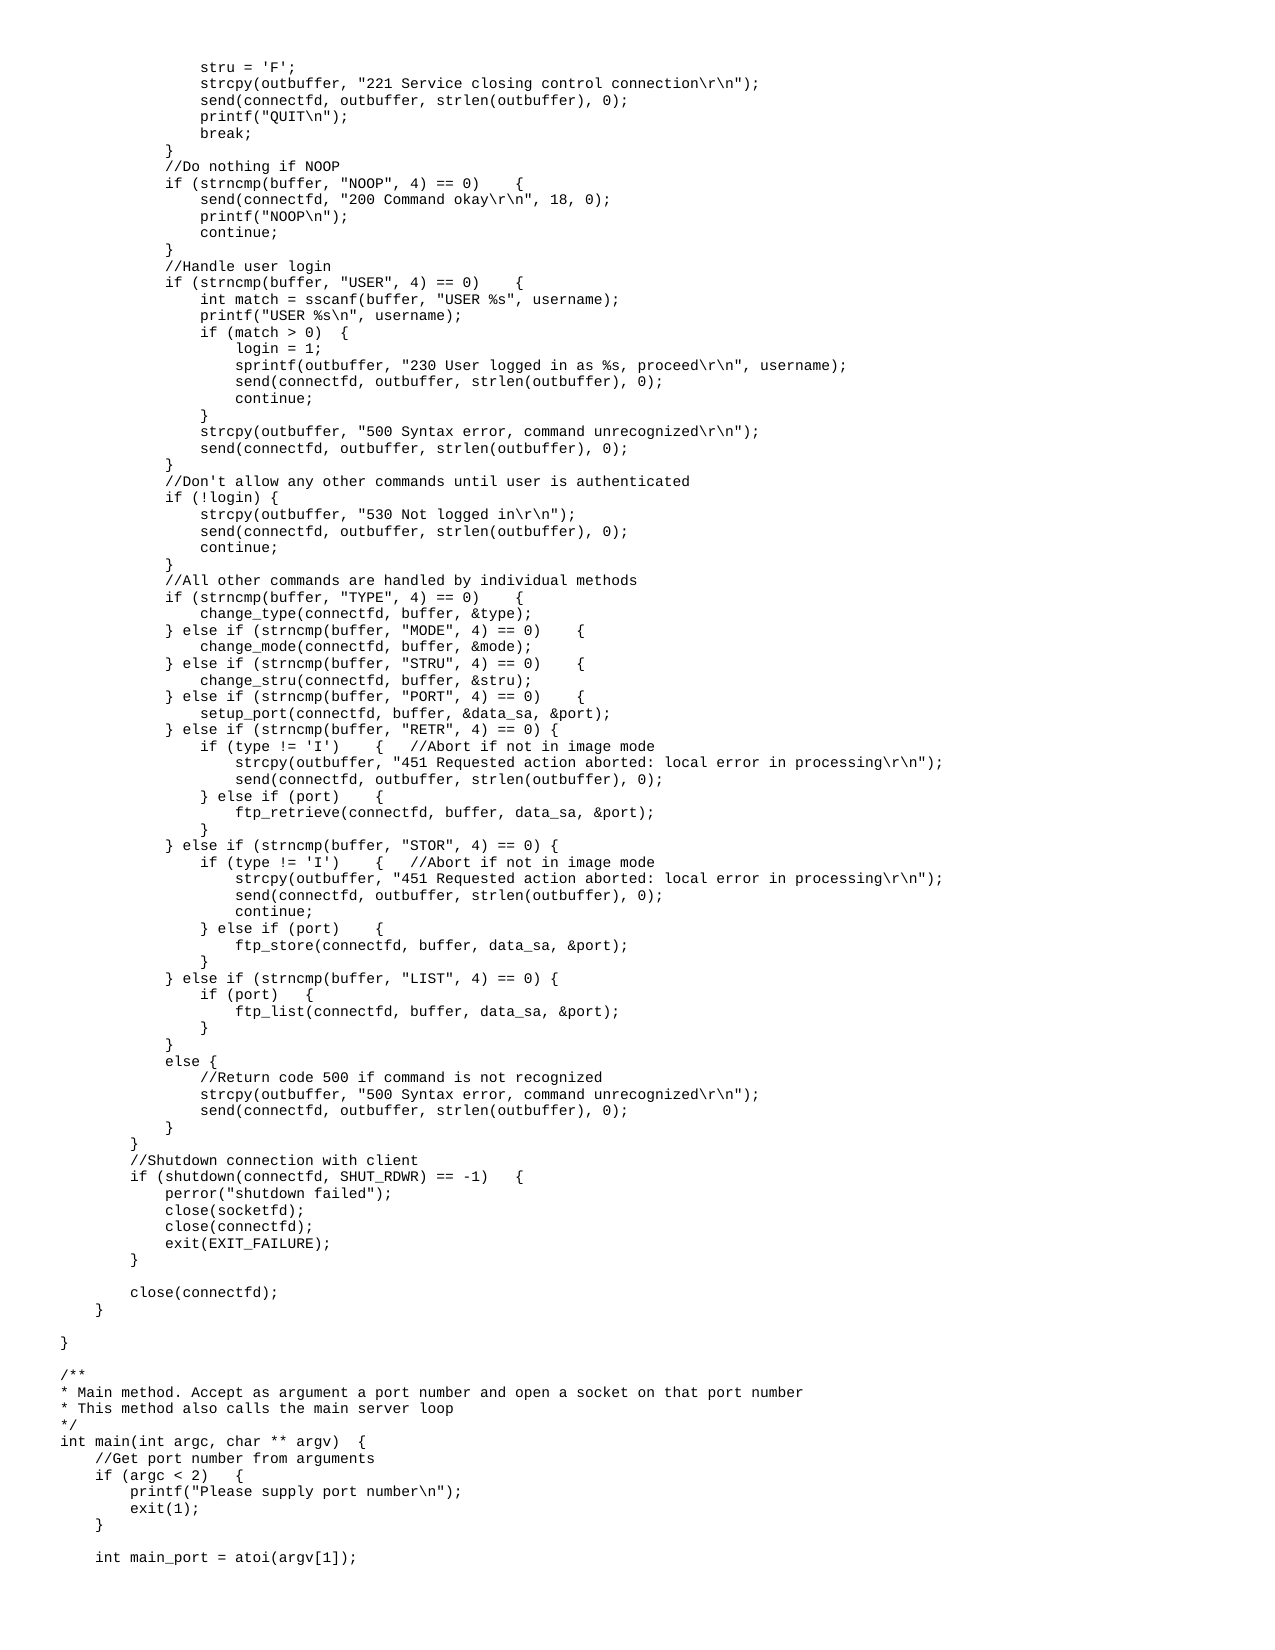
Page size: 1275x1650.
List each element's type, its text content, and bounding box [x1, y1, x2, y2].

text setup_port(connectfd, buffer, &data_sa, &port); [60, 706, 1215, 722]
text } [60, 1137, 1215, 1153]
text } [60, 408, 1215, 424]
text close(connectfd); [60, 1286, 1215, 1302]
text //Get port number from arguments [60, 1451, 1215, 1468]
text strcpy(outbuffer, "500 Syntax error, command unrecognized\r\n"); [60, 424, 1215, 441]
text printf("QUIT\n"); [60, 110, 1215, 126]
text int main(int argc, char ** argv) { [60, 1435, 1215, 1451]
text if (type != 'I') { //Abort if not in image mode [60, 855, 1215, 872]
text //Return code 500 if command is not recognized [60, 1070, 1215, 1087]
text int main_port = atoi(argv[1]); [60, 1551, 1215, 1567]
text close(socketfd); [60, 1203, 1215, 1219]
text * Main method. Accept as argument a port number and open a socket on that port number [60, 1385, 1215, 1402]
text ftp_list(connectfd, buffer, data_sa, &port); [60, 1004, 1215, 1021]
text close(connectfd); [60, 1219, 1215, 1236]
text } [60, 557, 1215, 573]
text //Don't allow any other commands until user is authenticated [60, 474, 1215, 491]
text printf("Please supply port number\n"); [60, 1484, 1215, 1501]
text } [60, 1021, 1215, 1037]
text exit(EXIT_FAILURE); [60, 1236, 1215, 1252]
text send(connectfd, outbuffer, strlen(outbuffer), 0); [60, 93, 1215, 110]
text } [60, 822, 1215, 838]
text strcpy(outbuffer, "530 Not logged in\r\n"); [60, 507, 1215, 524]
text if (!login) { [60, 491, 1215, 507]
text send(connectfd, "200 Command okay\r\n", 18, 0); [60, 192, 1215, 209]
text * This method also calls the main server loop [60, 1402, 1215, 1418]
text /** [60, 1368, 1215, 1385]
text } [60, 1120, 1215, 1137]
text send(connectfd, outbuffer, strlen(outbuffer), 0); [60, 1103, 1215, 1120]
text if (type != 'I') { //Abort if not in image mode [60, 739, 1215, 756]
text } [60, 1037, 1215, 1054]
text send(connectfd, outbuffer, strlen(outbuffer), 0); [60, 888, 1215, 905]
text continue; [60, 905, 1215, 921]
text } else if (port) { [60, 921, 1215, 938]
text } else if (strncmp(buffer, "MODE", 4) == 0) { [60, 623, 1215, 640]
text send(connectfd, outbuffer, strlen(outbuffer), 0); [60, 772, 1215, 789]
text send(connectfd, outbuffer, strlen(outbuffer), 0); [60, 441, 1215, 457]
text if (match > 0) { [60, 325, 1215, 342]
text if (argc < 2) { [60, 1468, 1215, 1484]
text ftp_retrieve(connectfd, buffer, data_sa, &port); [60, 805, 1215, 822]
text stru = 'F'; [60, 60, 1215, 77]
text } [60, 1517, 1215, 1534]
text printf("USER %s\n", username); [60, 308, 1215, 325]
text } [60, 1302, 1215, 1319]
text ftp_store(connectfd, buffer, data_sa, &port); [60, 938, 1215, 954]
text } else if (strncmp(buffer, "LIST", 4) == 0) { [60, 971, 1215, 987]
text } [60, 457, 1215, 474]
text continue; [60, 391, 1215, 408]
text perror("shutdown failed"); [60, 1186, 1215, 1203]
text send(connectfd, outbuffer, strlen(outbuffer), 0); [60, 524, 1215, 540]
text } [60, 954, 1215, 971]
text break; [60, 126, 1215, 143]
text */ [60, 1418, 1215, 1435]
text if (strncmp(buffer, "TYPE", 4) == 0) { [60, 590, 1215, 607]
text //All other commands are handled by individual methods [60, 573, 1215, 590]
text } else if (strncmp(buffer, "PORT", 4) == 0) { [60, 689, 1215, 706]
text } else if (port) { [60, 789, 1215, 805]
text continue; [60, 540, 1215, 557]
text strcpy(outbuffer, "500 Syntax error, command unrecognized\r\n"); [60, 1087, 1215, 1103]
text int match = sscanf(buffer, "USER %s", username); [60, 292, 1215, 308]
text strcpy(outbuffer, "451 Requested action aborted: local error in processing\r\n"); [60, 872, 1215, 888]
text printf("NOOP\n"); [60, 209, 1215, 226]
text change_stru(connectfd, buffer, &stru); [60, 673, 1215, 689]
text continue; [60, 226, 1215, 242]
text if (strncmp(buffer, "USER", 4) == 0) { [60, 275, 1215, 292]
text } [60, 1335, 1215, 1352]
text if (shutdown(connectfd, SHUT_RDWR) == -1) { [60, 1170, 1215, 1186]
text if (port) { [60, 987, 1215, 1004]
text strcpy(outbuffer, "451 Requested action aborted: local error in processing\r\n"); [60, 756, 1215, 772]
text send(connectfd, outbuffer, strlen(outbuffer), 0); [60, 375, 1215, 391]
text } [60, 143, 1215, 159]
text change_type(connectfd, buffer, &type); [60, 607, 1215, 623]
text //Shutdown connection with client [60, 1153, 1215, 1170]
text if (strncmp(buffer, "NOOP", 4) == 0) { [60, 176, 1215, 192]
text change_mode(connectfd, buffer, &mode); [60, 640, 1215, 656]
text } [60, 242, 1215, 259]
text strcpy(outbuffer, "221 Service closing control connection\r\n"); [60, 77, 1215, 93]
text } else if (strncmp(buffer, "STOR", 4) == 0) { [60, 838, 1215, 855]
text } [60, 1252, 1215, 1269]
text } else if (strncmp(buffer, "STRU", 4) == 0) { [60, 656, 1215, 673]
text //Do nothing if NOOP [60, 159, 1215, 176]
text //Handle user login [60, 259, 1215, 275]
text exit(1); [60, 1501, 1215, 1517]
text } else if (strncmp(buffer, "RETR", 4) == 0) { [60, 722, 1215, 739]
text sprintf(outbuffer, "230 User logged in as %s, proceed\r\n", username); [60, 358, 1215, 375]
text else { [60, 1054, 1215, 1070]
text login = 1; [60, 342, 1215, 358]
